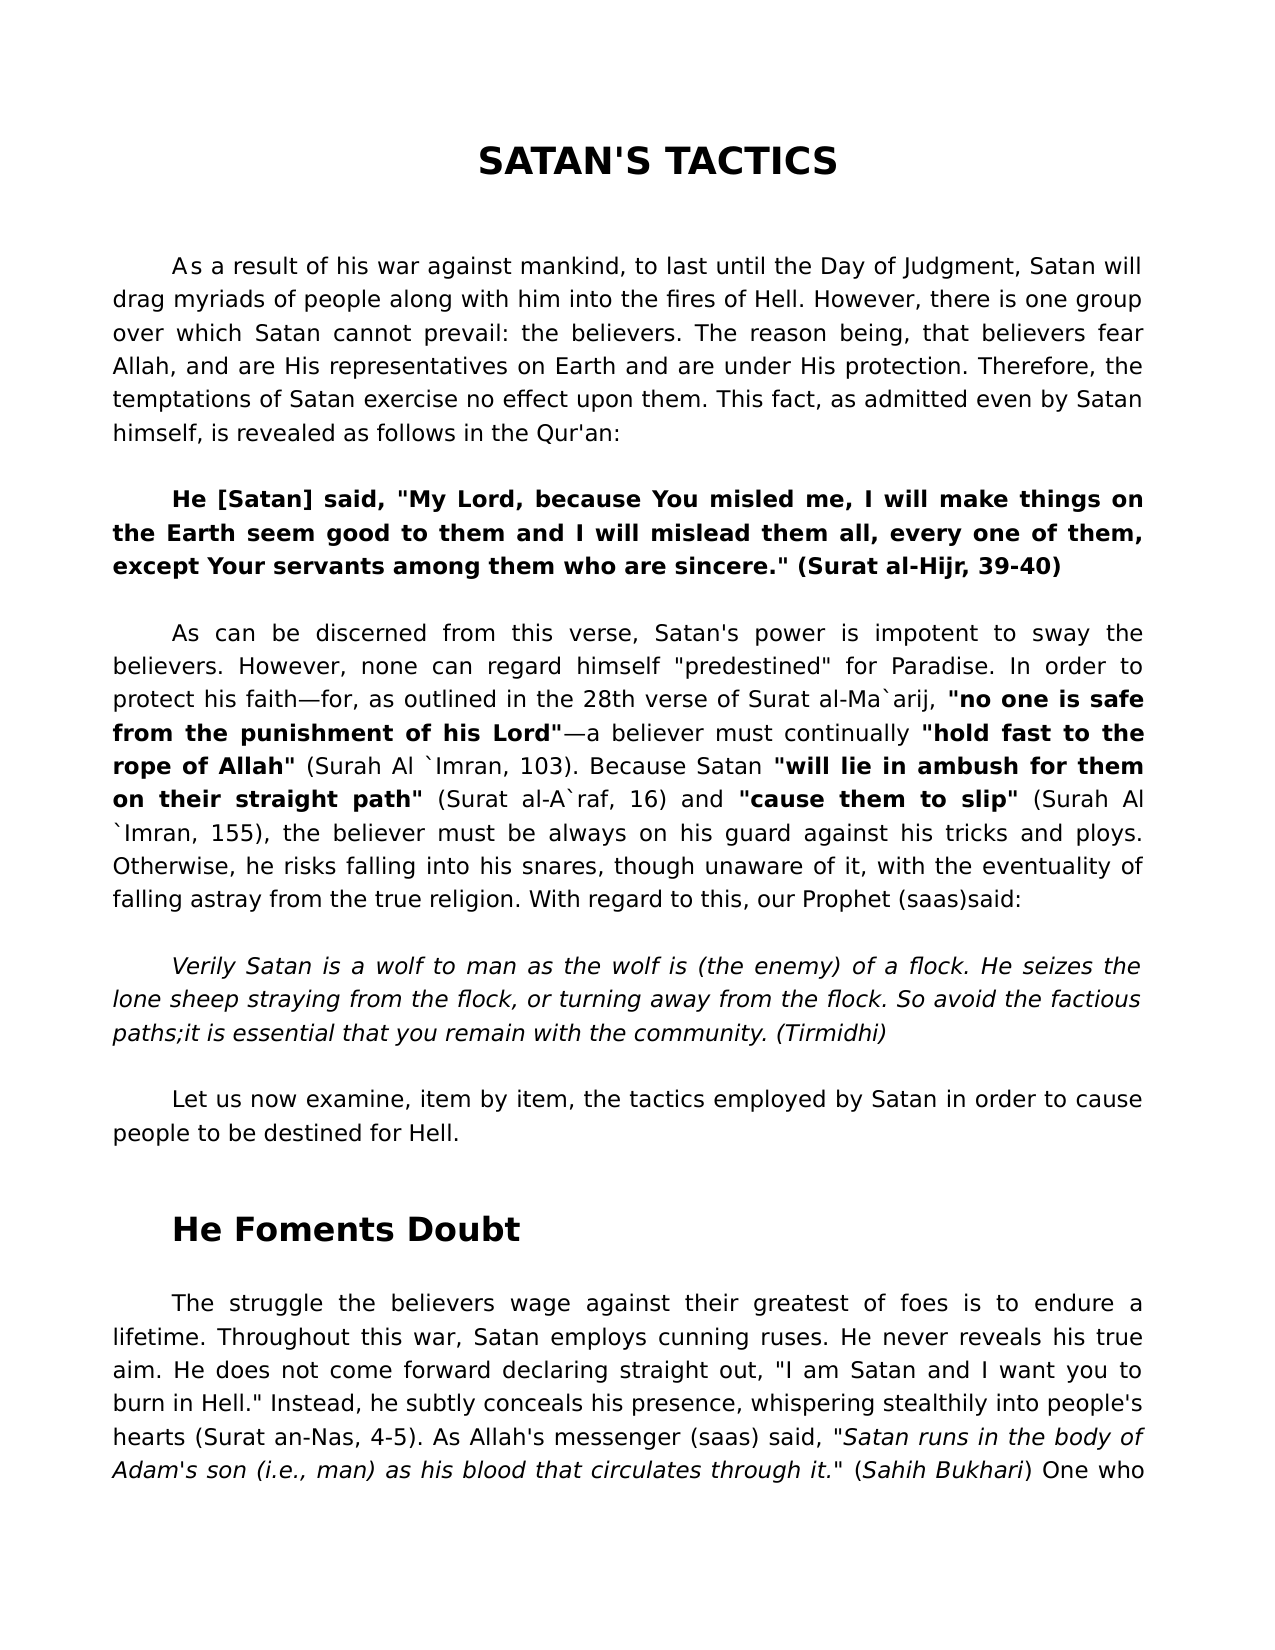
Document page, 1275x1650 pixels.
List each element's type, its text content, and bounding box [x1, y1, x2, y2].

text Verily Satan is a wolf to man as the wolf is (the enemy) of a flock. He seizes the lone sheep straying from the flock, or turning away from the flock. So avoid the factious paths;it is essential that you remain with the community. (Tirmidhi) [112, 948, 1145, 1048]
text He Foments Doubt [112, 1214, 1145, 1248]
text As a result of his war against mankind, to last until the Day of Judgment, Satan will drag myriads of people along with him into the fires of Hell. However, there is one group over which Satan cannot prevail: the believers. The reason being, that believers fear Allah, and are His representatives on Earth and are under His protection. Therefore, the temptations of Satan exercise no effect upon them. This fact, as admitted even by Satan himself, is revealed as follows in the Qur'an: [112, 248, 1145, 448]
text He [Satan] said, "My Lord, because You misled me, I will make things on the Earth seem good to them and I will mislead them all, every one of them, except Your servants among them who are sincere." (Surat al-Hijr, 39-40) [112, 481, 1145, 581]
text SATAN'S TACTICS [112, 148, 1145, 181]
text As can be discerned from this verse, Satan's power is impotent to sway the believers. However, none can regard himself "predestined" for Paradise. In order to protect his faith—for, as outlined in the 28th verse of Surat al-Ma`arij, "no one is safe from the punishment of his Lord"—a believer must continually "hold fast to the rope of Allah" (Surah Al `Imran, 103). Because Satan "will lie in ambush for them on their straight path" (Surat al-A`raf, 16) and "cause them to slip" (Surah Al `Imran, 155), the believer must be always on his guard against his tricks and ploys. Otherwise, he risks falling into his snares, though unaware of it, with the eventuality of falling astray from the true religion. With regard to this, our Prophet (saas)said: [112, 614, 1145, 914]
text Let us now examine, item by item, the tactics employed by Satan in order to cause people to be destined for Hell. [112, 1081, 1145, 1148]
text The struggle the believers wage against their greatest of foes is to endure a lifetime. Throughout this war, Satan employs cunning ruses. He never reveals his true aim. He does not come forward declaring straight out, "I am Satan and I want you to burn in Hell." Instead, he subtly conceals his presence, whispering stealthily into people's hearts (Surat an-Nas, 4-5). As Allah's messenger (saas) said, "Satan runs in the body of Adam's son (i.e., man) as his blood that circulates through it." (Sahih Bukhari) One who [112, 1285, 1145, 1485]
